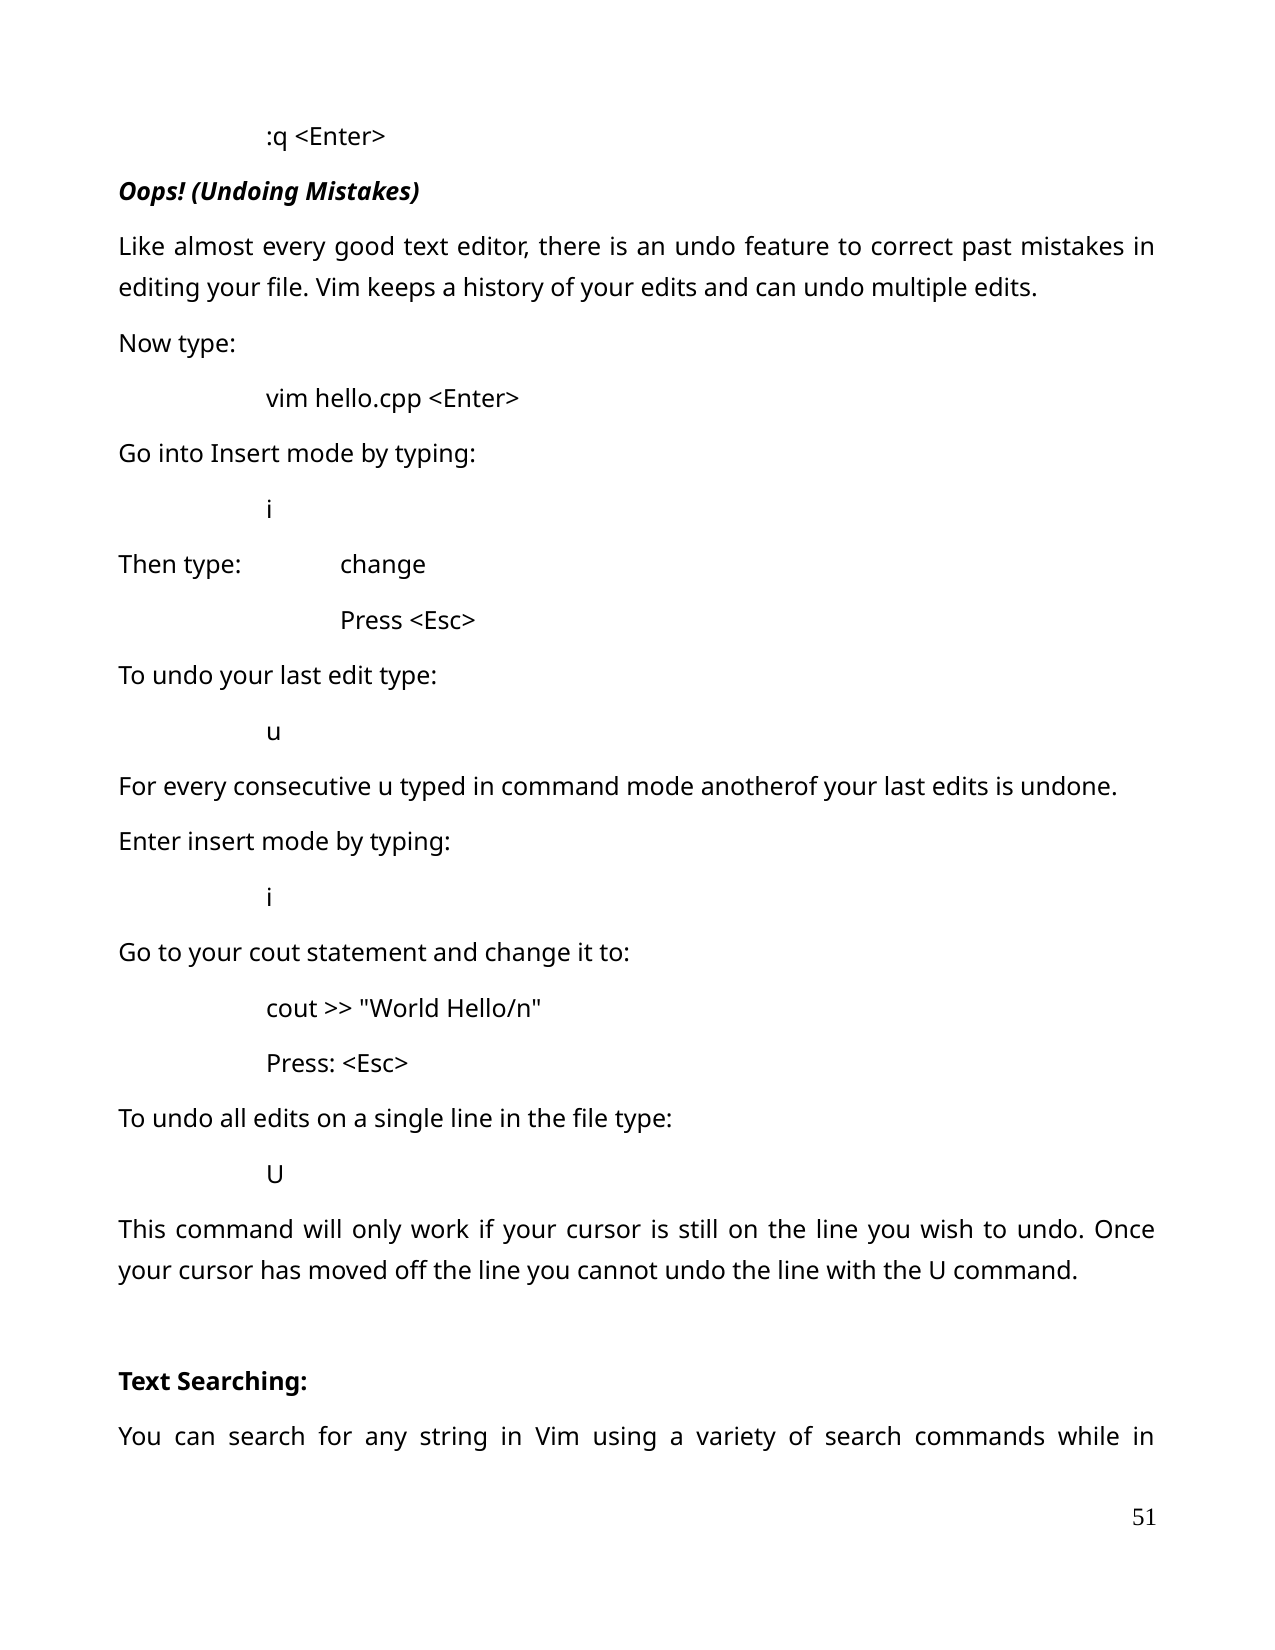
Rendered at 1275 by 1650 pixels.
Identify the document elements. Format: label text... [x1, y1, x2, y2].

text u [118, 713, 1157, 747]
text Go into Insert mode by typing: [118, 436, 1157, 470]
text vim hello.cpp <Enter> [118, 381, 1157, 415]
text Text Searching: [118, 1363, 1157, 1398]
text To undo your last edit type: [118, 658, 1157, 692]
text U [118, 1156, 1157, 1191]
text Then type: change [118, 547, 1157, 581]
text Enter insert mode by typing: [118, 824, 1157, 858]
text Press <Esc> [118, 602, 1157, 636]
text i [118, 491, 1157, 526]
text Like almost every good text editor, there is an undo feature to correct past mistakes in editing your file. Vim keeps a history of your edits and can undo multiple edits. [118, 229, 1157, 304]
text cout >> "World Hello/n" [118, 990, 1157, 1024]
text i [118, 879, 1157, 913]
text Go to your cout statement and change it to: [118, 935, 1157, 969]
text :q <Enter> [118, 118, 1157, 152]
text You can search for any string in Vim using a variety of search commands while in [118, 1419, 1157, 1453]
text For every consecutive u typed in command mode anotherof your last edits is undone. [118, 768, 1157, 803]
text This command will only work if your cursor is still on the line you wish to undo. Once your cursor has moved off the line you cannot undo the line with the U command. [118, 1212, 1157, 1287]
text Oops! (Undoing Mistakes) [118, 173, 1157, 208]
text Now type: [118, 325, 1157, 359]
text To undo all edits on a single line in the file type: [118, 1101, 1157, 1135]
text Press: <Esc> [118, 1046, 1157, 1080]
